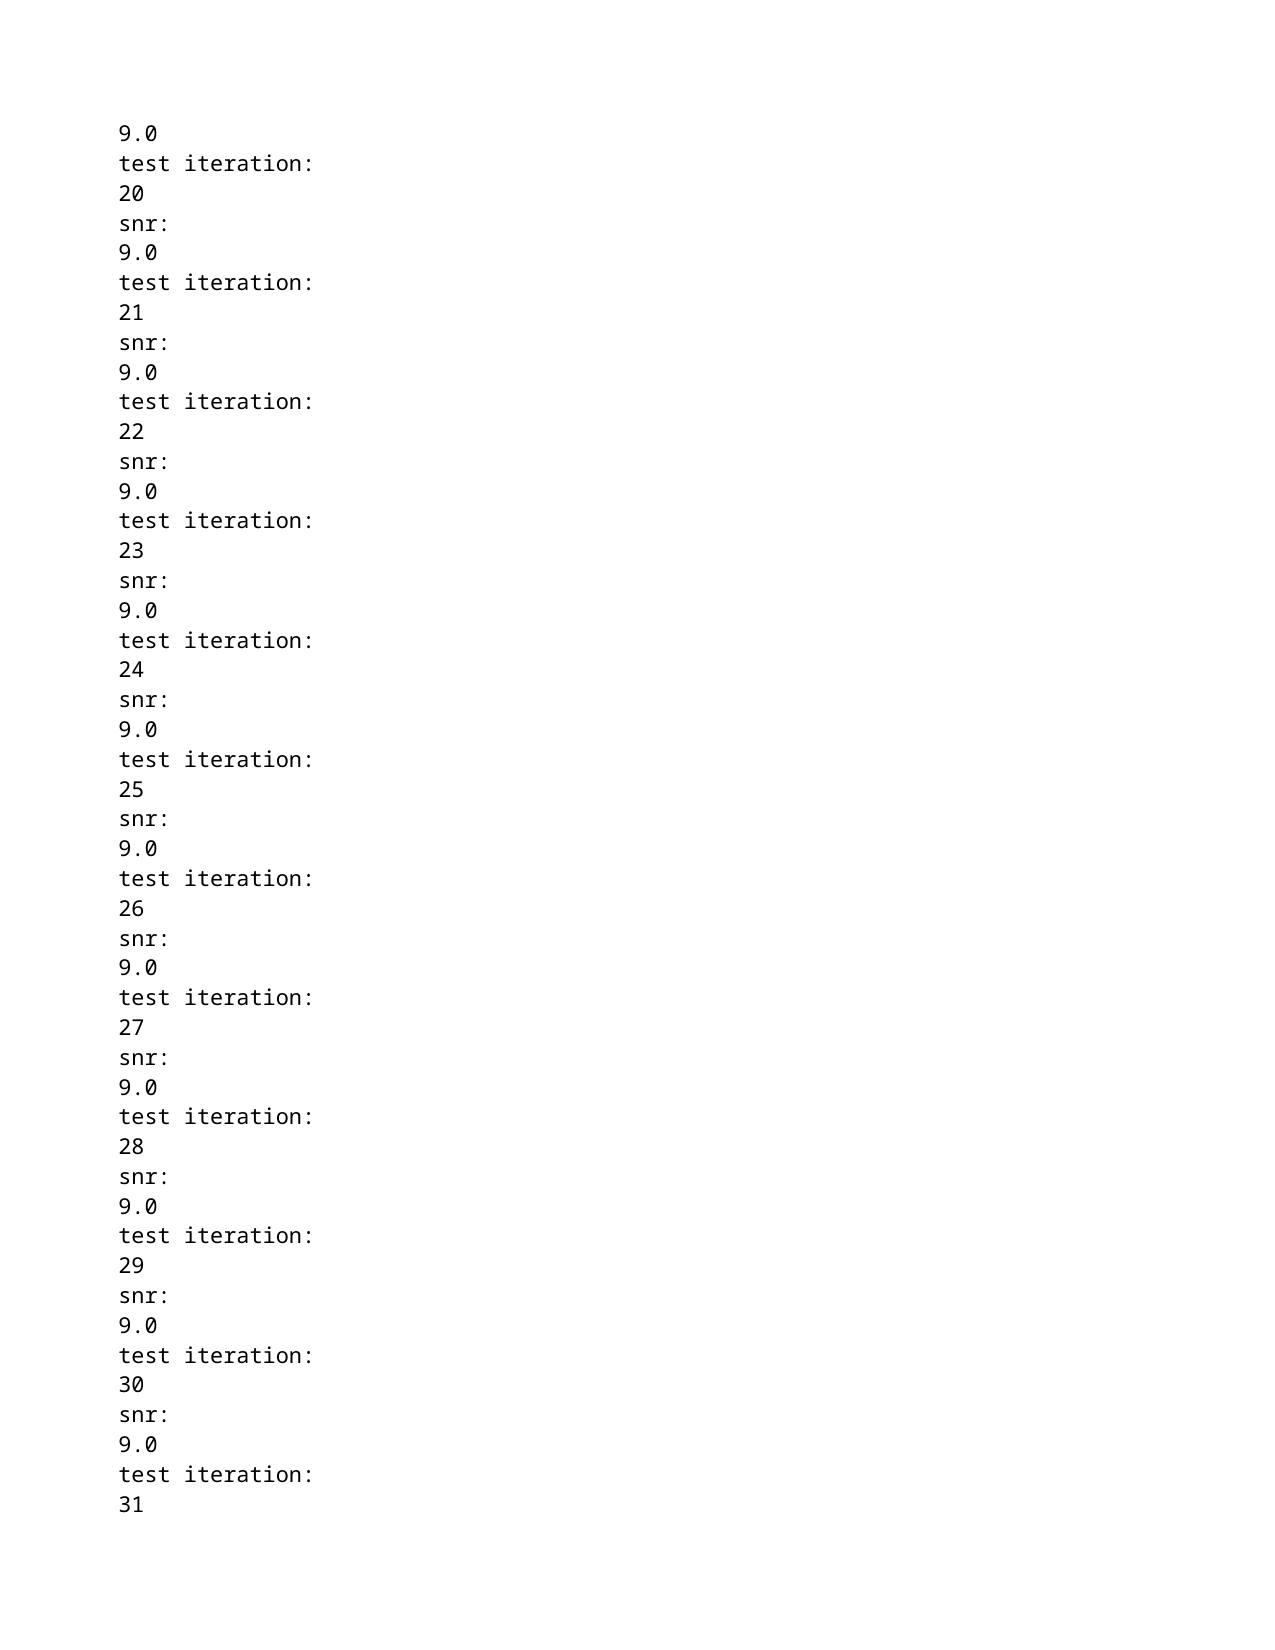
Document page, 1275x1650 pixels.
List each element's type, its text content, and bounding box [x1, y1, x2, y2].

text 9.0 [118, 118, 1157, 148]
text 9.0 [118, 714, 1157, 744]
text snr: [118, 1161, 1157, 1191]
text test iteration: [118, 148, 1157, 178]
text 31 [118, 1488, 1157, 1518]
text snr: [118, 565, 1157, 595]
text 9.0 [118, 595, 1157, 624]
text 9.0 [118, 476, 1157, 505]
text test iteration: [118, 863, 1157, 893]
text 28 [118, 1131, 1157, 1161]
text snr: [118, 1280, 1157, 1310]
text test iteration: [118, 1339, 1157, 1369]
text snr: [118, 327, 1157, 356]
text test iteration: [118, 1220, 1157, 1250]
text 25 [118, 773, 1157, 803]
text test iteration: [118, 982, 1157, 1012]
text test iteration: [118, 744, 1157, 773]
text snr: [118, 803, 1157, 833]
text test iteration: [118, 624, 1157, 654]
text 20 [118, 178, 1157, 207]
text 27 [118, 1012, 1157, 1042]
text test iteration: [118, 1101, 1157, 1131]
text snr: [118, 922, 1157, 952]
text snr: [118, 207, 1157, 237]
text 26 [118, 893, 1157, 922]
text snr: [118, 1399, 1157, 1429]
text 9.0 [118, 1429, 1157, 1459]
text test iteration: [118, 1459, 1157, 1488]
text test iteration: [118, 505, 1157, 535]
text 9.0 [118, 1310, 1157, 1339]
text 9.0 [118, 356, 1157, 386]
text 23 [118, 535, 1157, 565]
text snr: [118, 446, 1157, 476]
text test iteration: [118, 386, 1157, 416]
text 9.0 [118, 1191, 1157, 1220]
text 22 [118, 416, 1157, 446]
text snr: [118, 684, 1157, 714]
text 9.0 [118, 833, 1157, 863]
text 30 [118, 1369, 1157, 1399]
text 9.0 [118, 237, 1157, 267]
text 24 [118, 654, 1157, 684]
text 9.0 [118, 952, 1157, 982]
text test iteration: [118, 267, 1157, 297]
text snr: [118, 1042, 1157, 1071]
text 21 [118, 297, 1157, 327]
text 9.0 [118, 1071, 1157, 1101]
text 29 [118, 1250, 1157, 1280]
